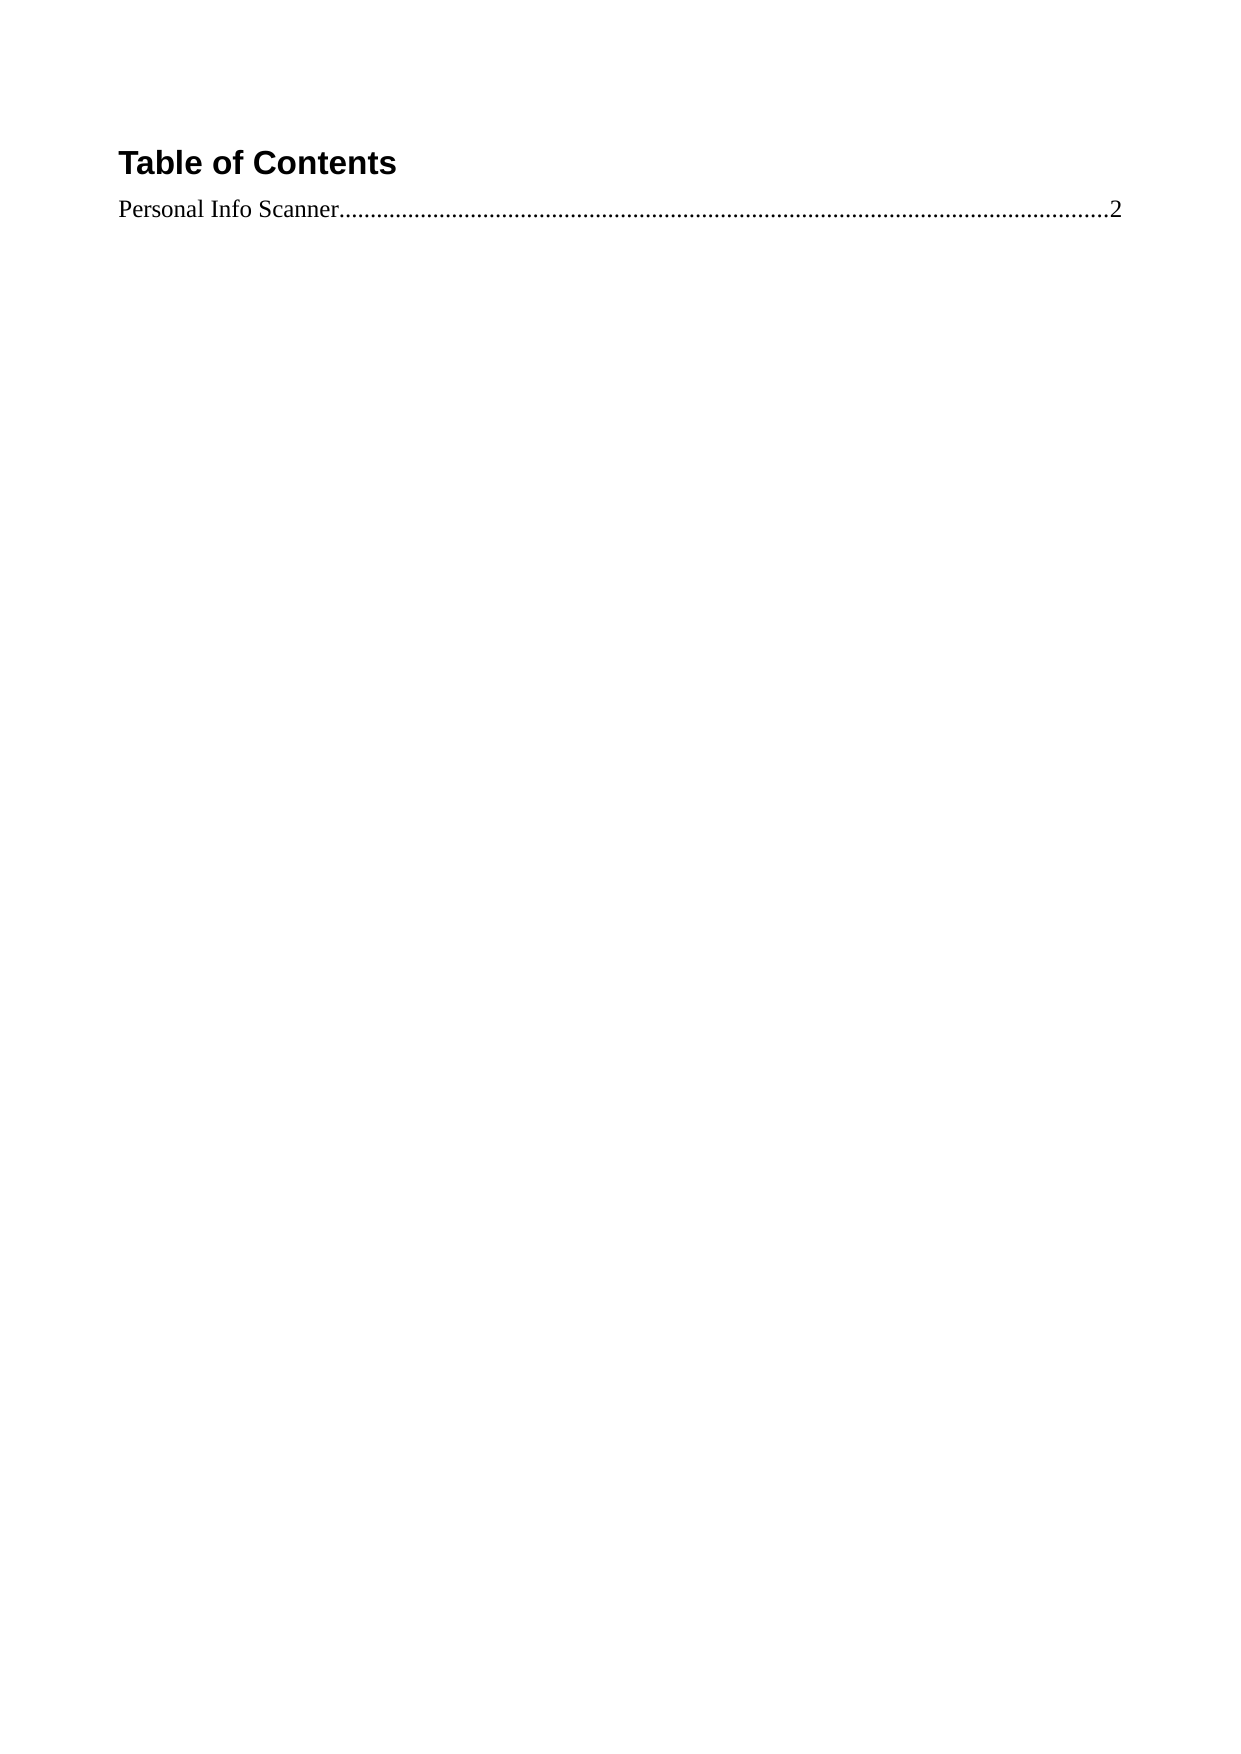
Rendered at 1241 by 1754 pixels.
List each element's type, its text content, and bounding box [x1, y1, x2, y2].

text Personal Info Scanner 2 [118, 194, 1122, 223]
subtitle Table of Contents [118, 143, 1122, 182]
